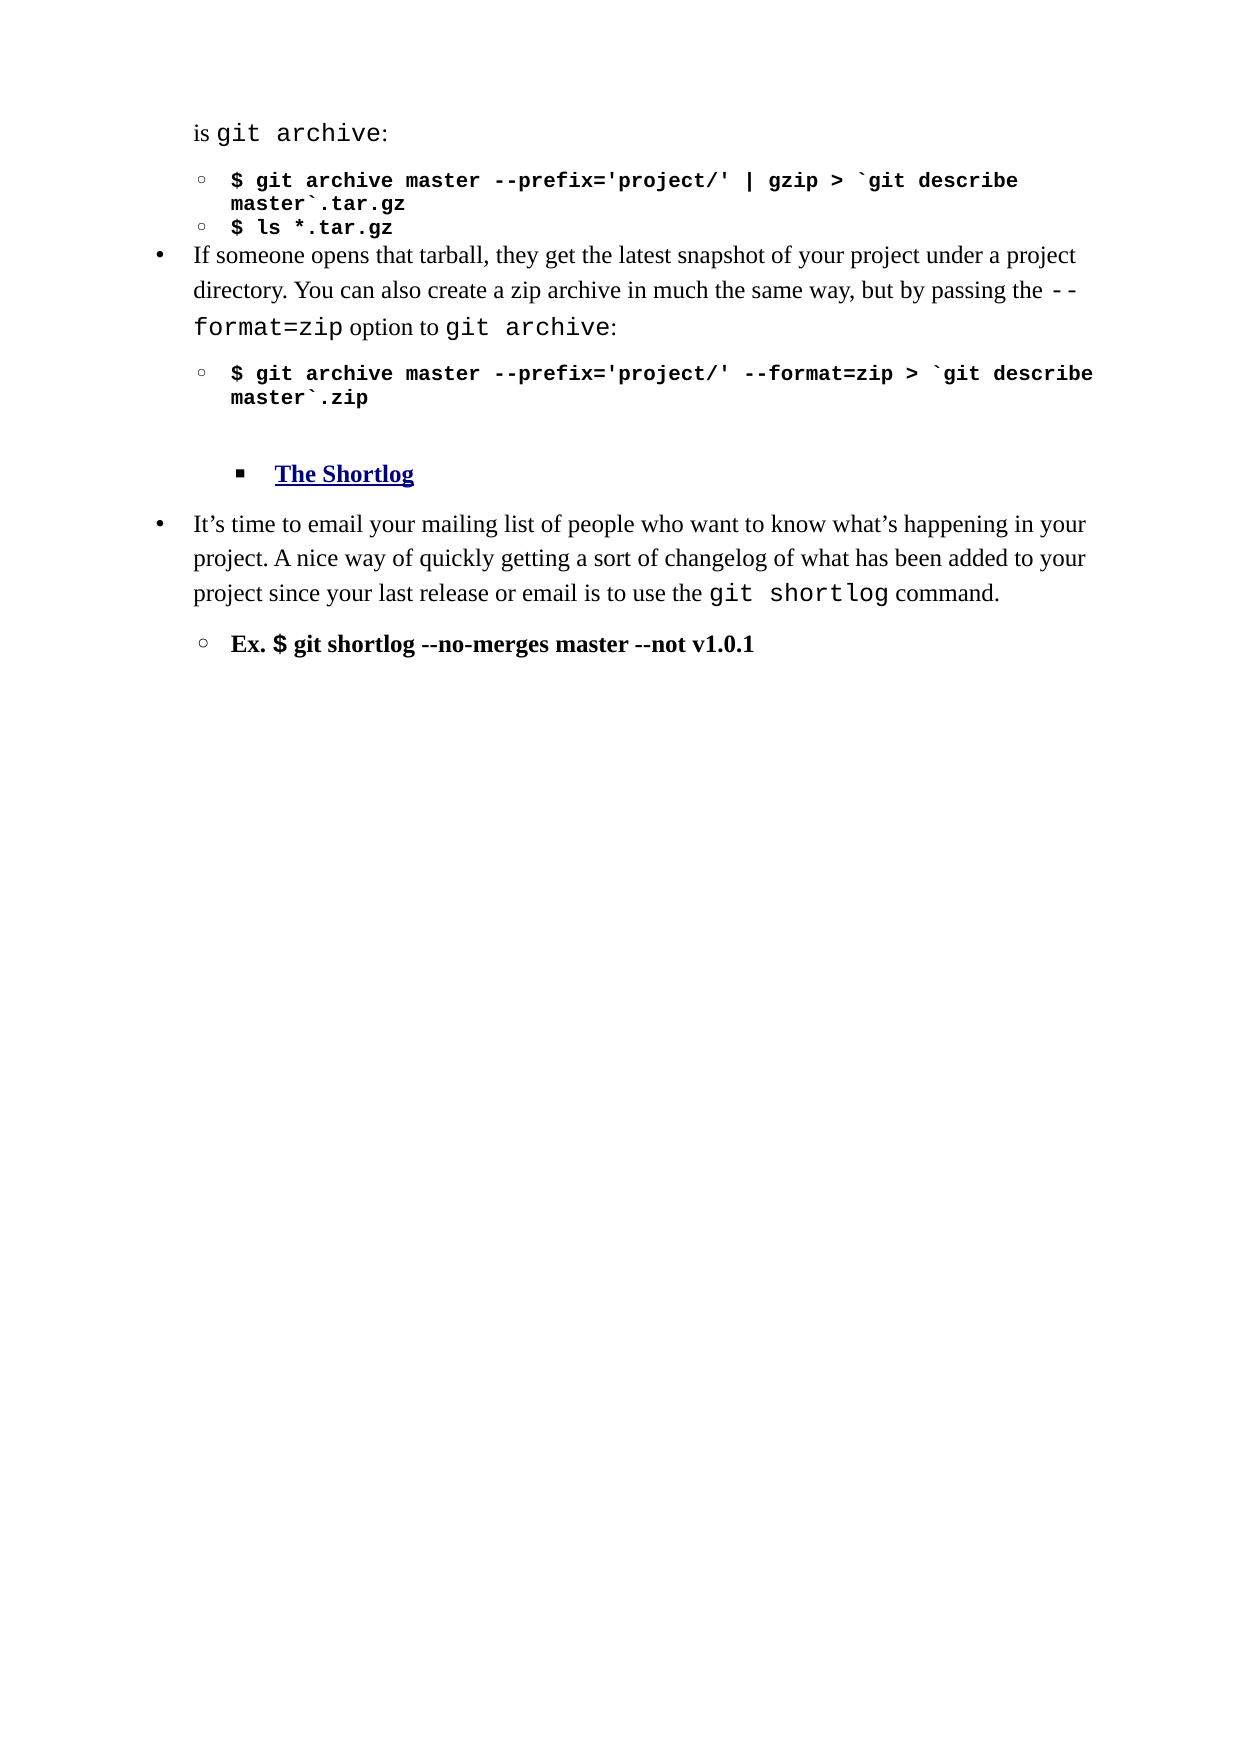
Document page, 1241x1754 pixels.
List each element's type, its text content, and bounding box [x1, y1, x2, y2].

list If someone opens that tarball, they get the latest snapshot of your project under a project directory. You can also create a zip archive in much the same way, but by passing the --format=zip option to git archive: [156, 241, 1122, 342]
list $ git archive master --prefix='project/' | gzip > `git describe master`.tar.gz [193, 170, 1122, 217]
list $ ls *.tar.gz [193, 217, 1122, 241]
list The Shortlog [231, 459, 1122, 488]
list $ git archive master --prefix='project/' --format=zip > `git describe master`.zip [193, 363, 1122, 411]
list Ex. $ git shortlog --no-merges master --not v1.0.1 [193, 629, 1122, 660]
list It’s time to email your mailing list of people who want to know what’s happening in your project. A nice way of quickly getting a sort of changelog of what has been added to your project since your last release or email is to use the git shortlog command. [156, 509, 1122, 608]
list is git archive: [156, 118, 1122, 149]
